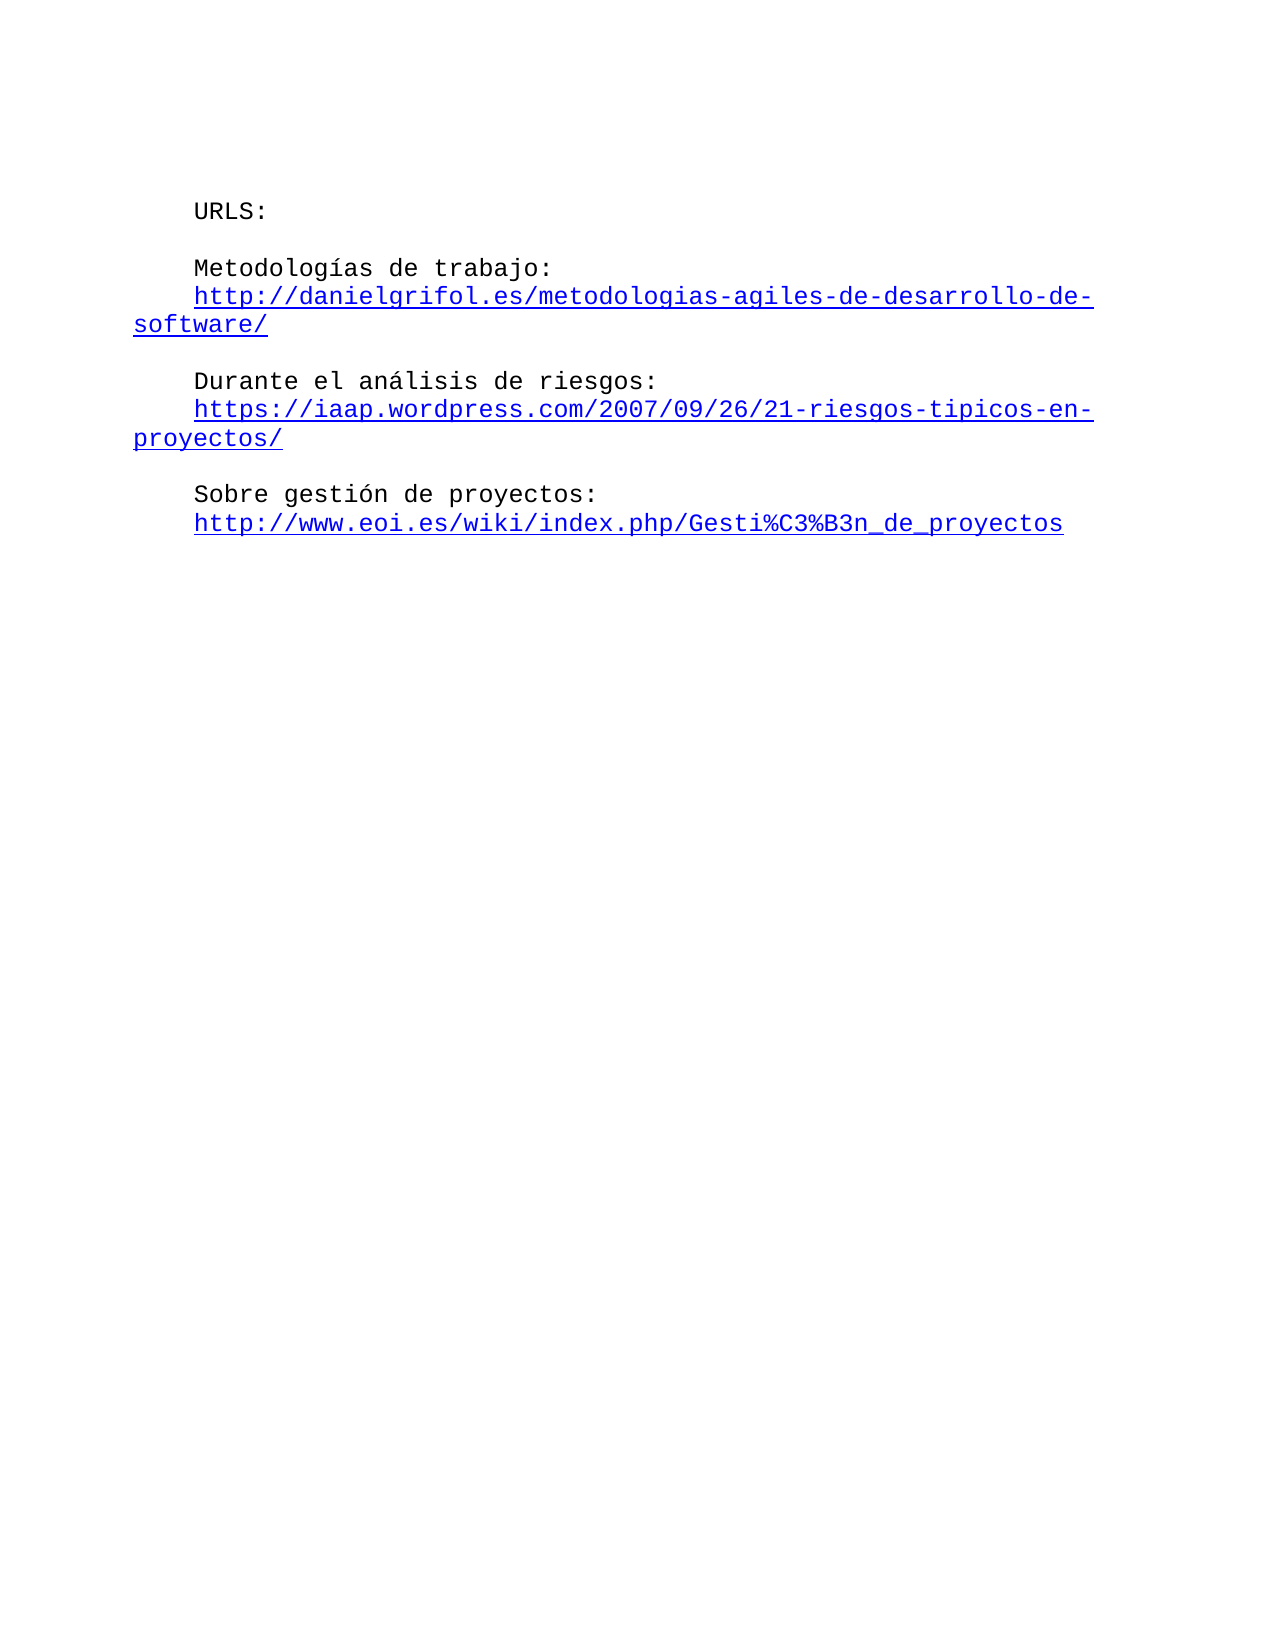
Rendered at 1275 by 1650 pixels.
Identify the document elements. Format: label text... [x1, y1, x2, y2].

text https://iaap.wordpress.com/2007/09/26/21-riesgos-tipicos-en-proyectos/ [133, 397, 1137, 454]
text Sobre gestión de proyectos: [133, 482, 1137, 510]
text http://www.eoi.es/wiki/index.php/Gesti%C3%B3n_de_proyectos [133, 510, 1137, 539]
text Metodologías de trabajo: [133, 255, 1137, 284]
text Durante el análisis de riesgos: [133, 369, 1137, 397]
text URLS: [133, 199, 1137, 227]
text http://danielgrifol.es/metodologias-agiles-de-desarrollo-de-software/ [133, 284, 1137, 340]
